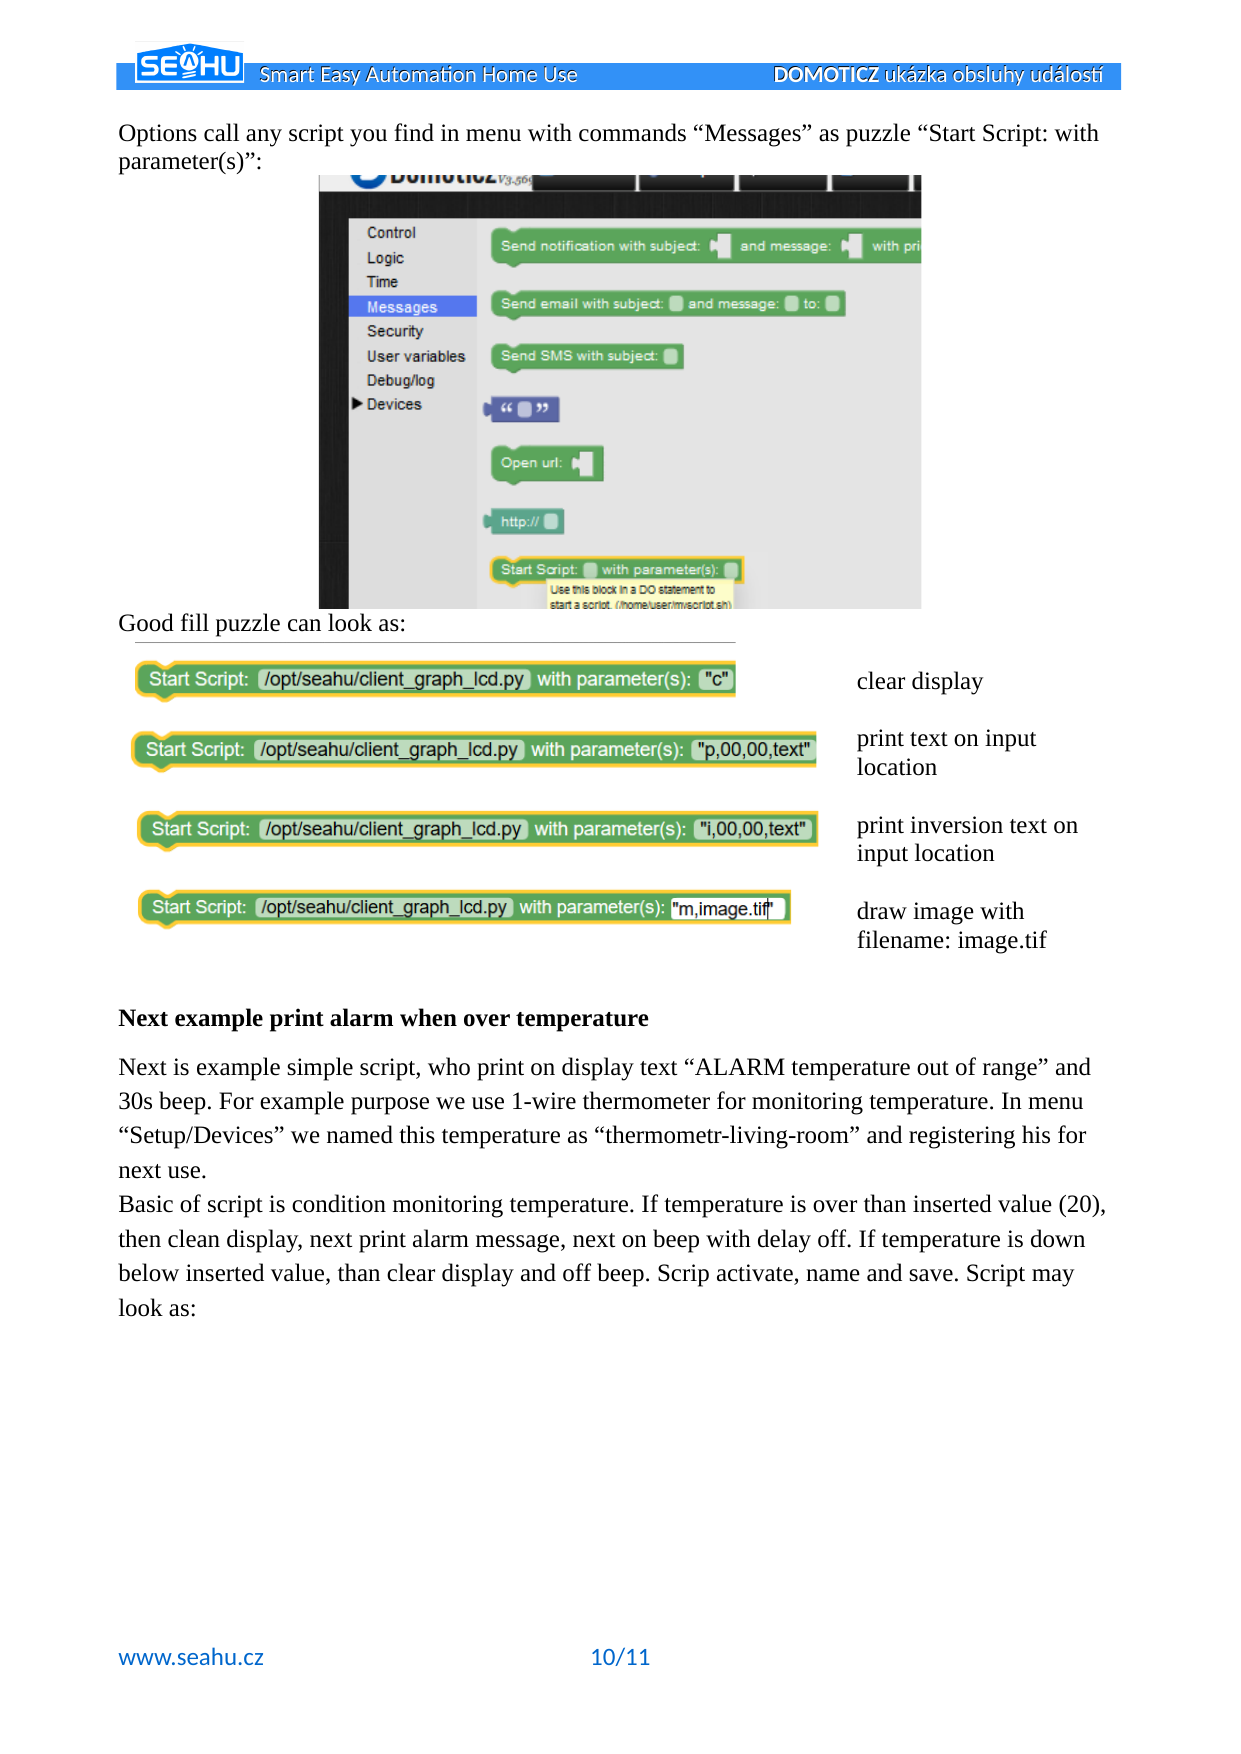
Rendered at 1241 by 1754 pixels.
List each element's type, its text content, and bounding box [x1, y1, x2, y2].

text Good fill puzzle can look as: [118, 175, 1122, 637]
picture [135, 642, 736, 713]
picture [121, 723, 776, 775]
picture [128, 881, 753, 931]
text print inversion text on input location [118, 810, 1122, 867]
text print text on input location [118, 723, 1122, 781]
text Next example print alarm when over temperature [118, 1003, 1122, 1031]
text Options call any script you find in menu with commands “Messages” as puzzle “Start Script: with parameter(s)”: [118, 118, 1122, 175]
picture [135, 41, 245, 83]
picture [127, 802, 779, 854]
text Next is example simple script, who print on display text “ALARM temperature out of range” and 30s beep. For example purpose we use 1-wire thermometer for monitoring temperature. In menu “Setup/Devices” we named this temperature as “thermometr-living-room” and registering his for next use. Basic of script is condition monitoring temperature. If temperature is over than inserted value (20), then clean display, next print alarm message, next on beep with delay off. If temperature is down below inserted value, than clear display and off beep. Scrip activate, name and save. Script may look as: [118, 1052, 1122, 1322]
text clear display [118, 637, 1122, 695]
text draw image with filename: image.tif [118, 896, 1122, 953]
picture [318, 175, 922, 609]
